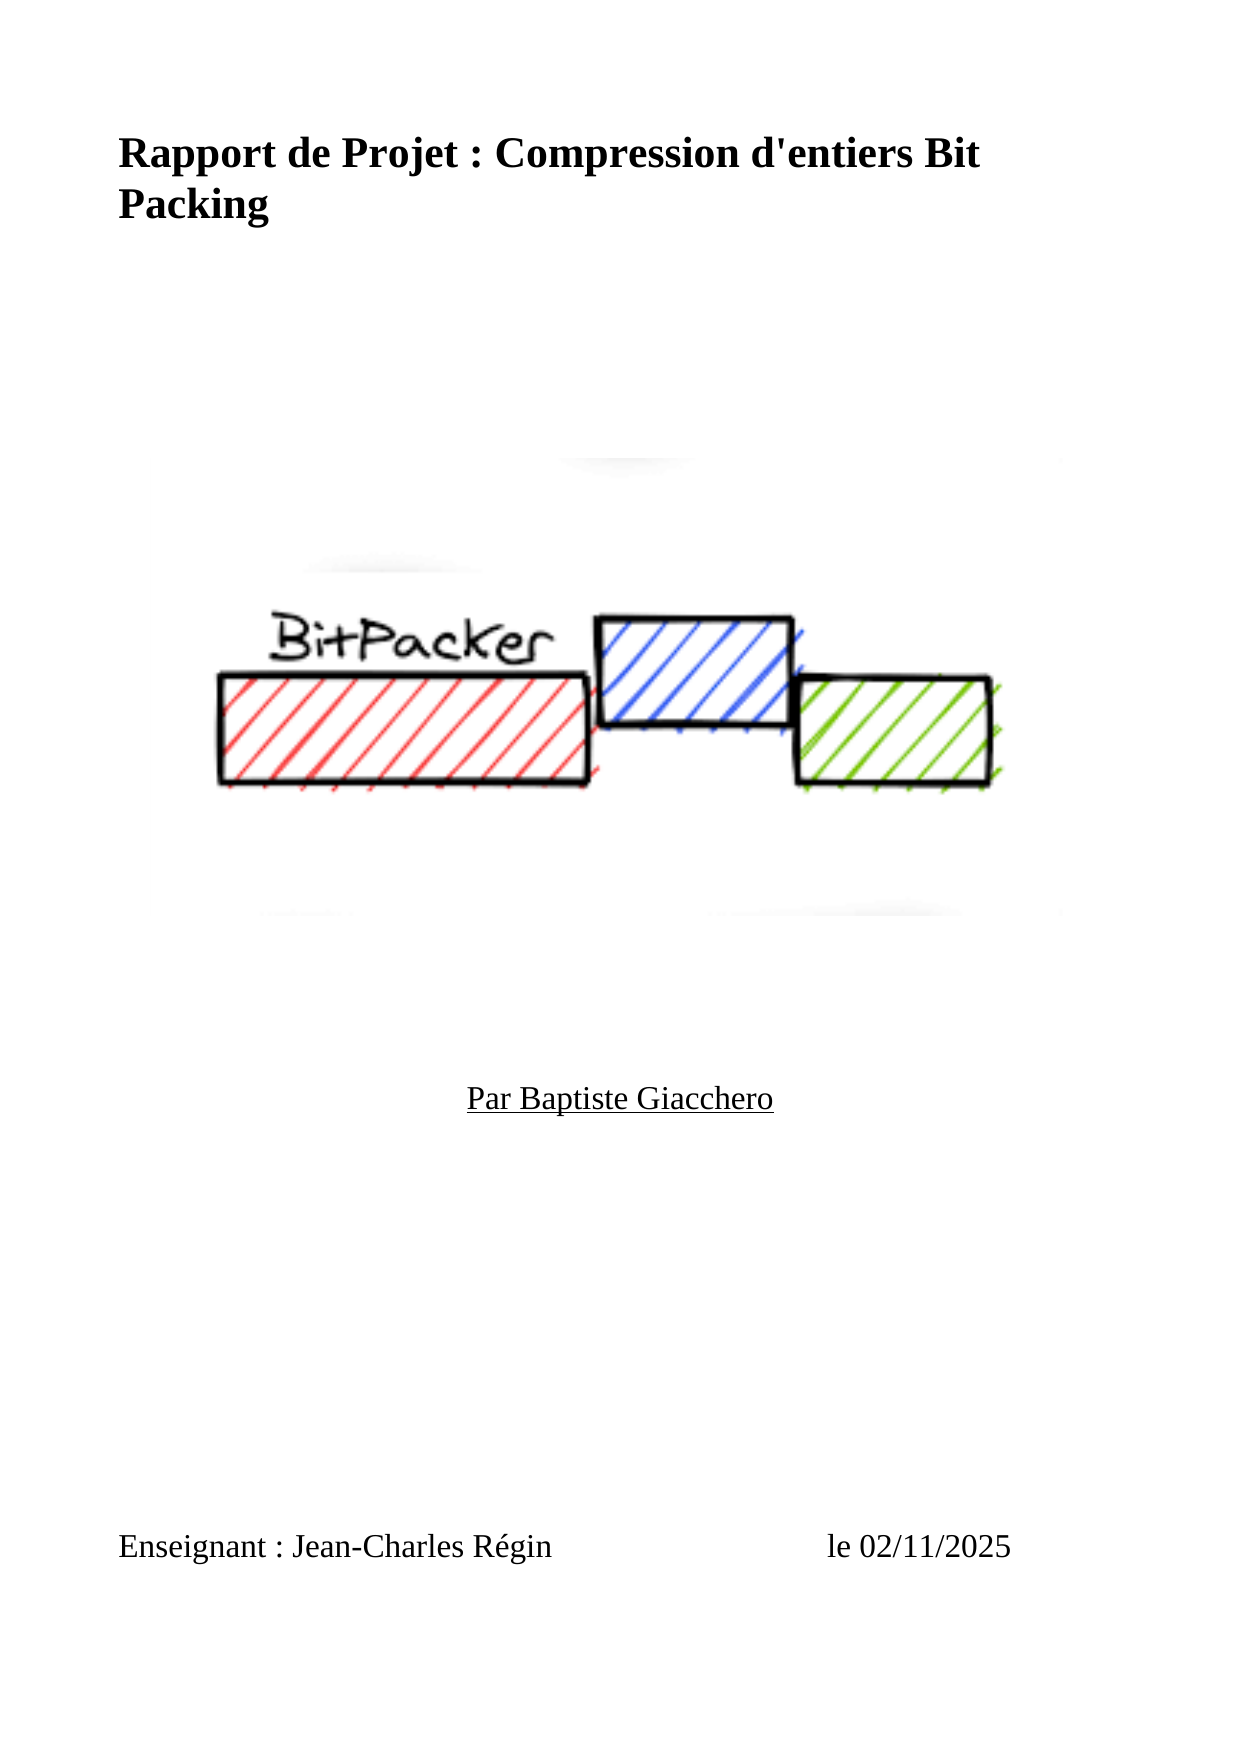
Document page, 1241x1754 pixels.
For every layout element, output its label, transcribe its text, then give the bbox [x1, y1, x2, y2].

subtitle Rapport de Projet : Compression d'entiers Bit Packing [118, 127, 1122, 228]
text Par Baptiste Giacchero [118, 1078, 1122, 1117]
picture [149, 458, 1063, 916]
subtitle Enseignant : Jean-Charles Régin le 02/11/2025 [118, 1526, 1122, 1564]
